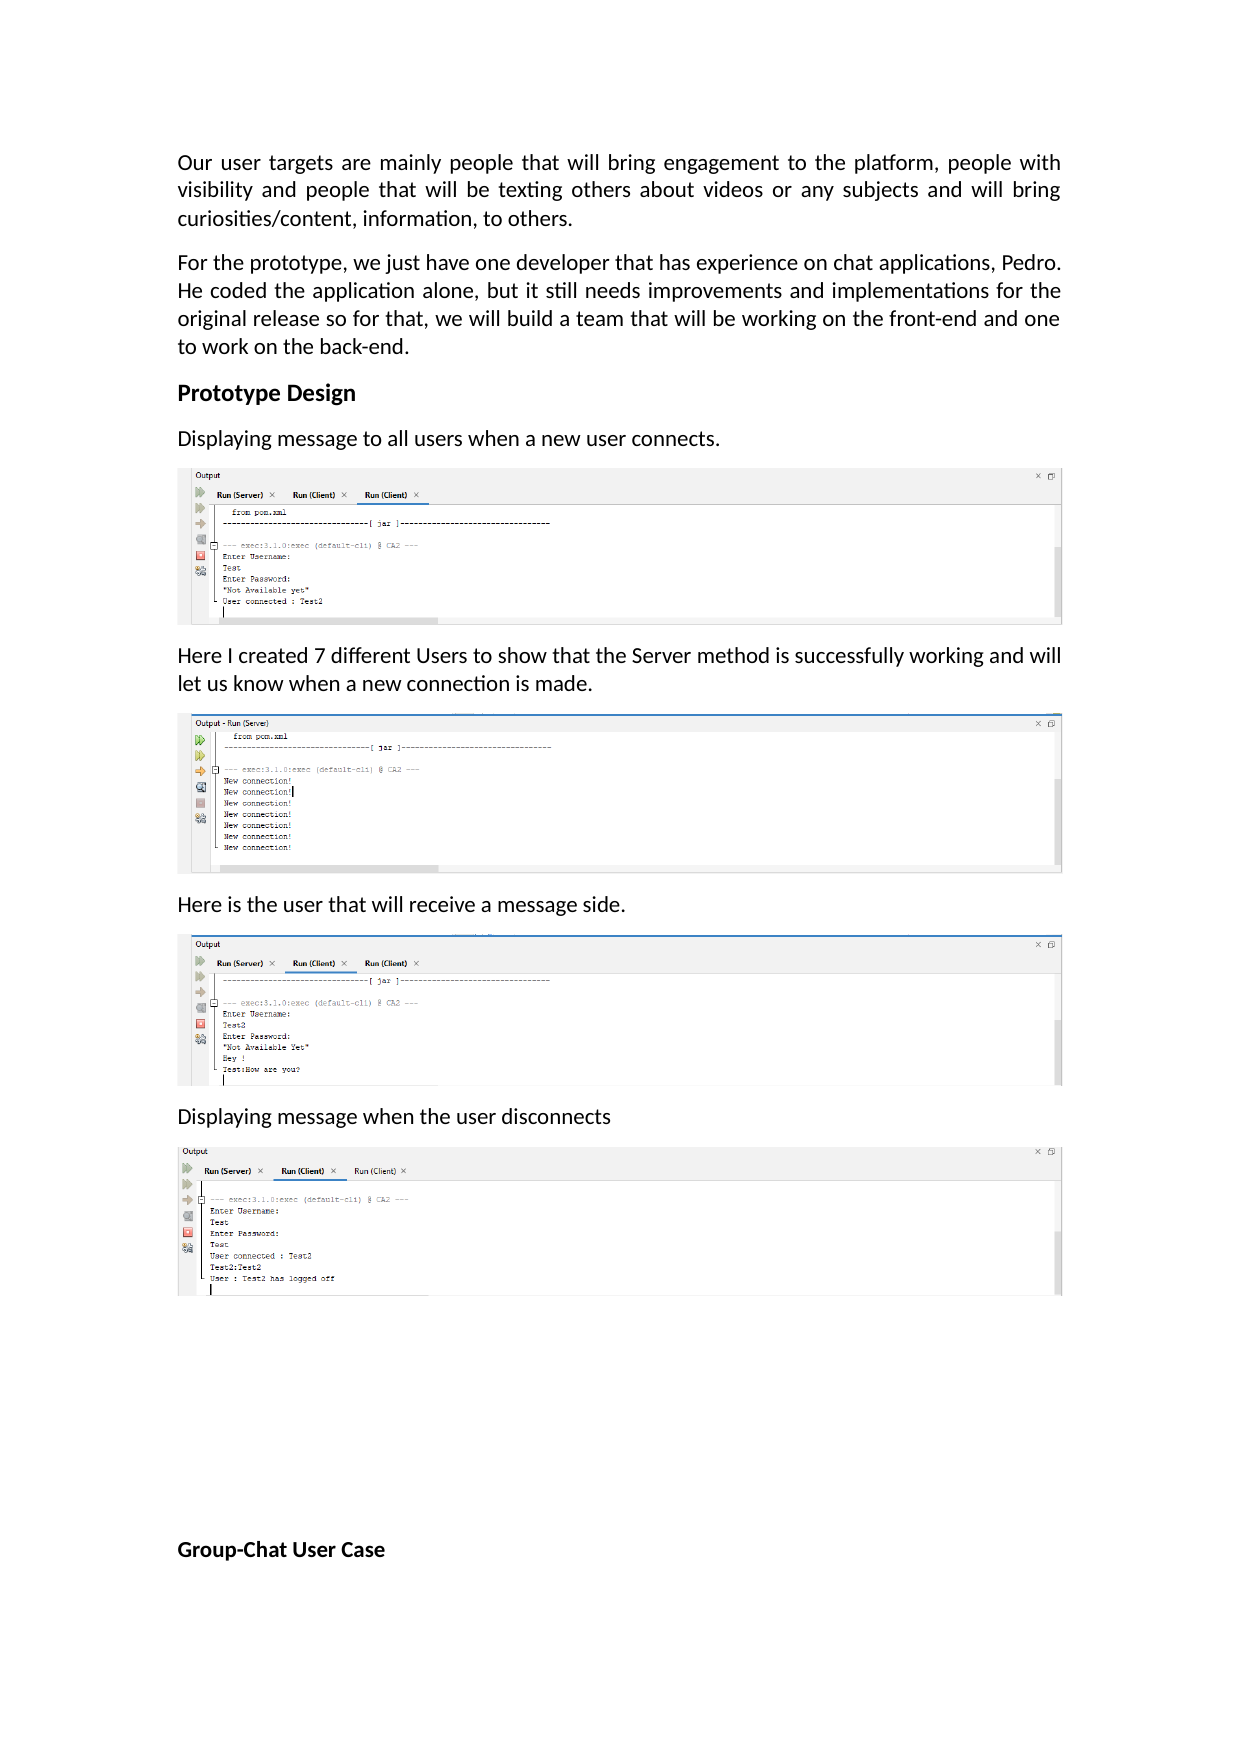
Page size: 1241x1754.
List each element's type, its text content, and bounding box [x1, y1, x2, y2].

text For the prototype, we just have one developer that has experience on chat applications, Pedro. He coded the application alone, but it still needs improvements and implementations for the original release so for that, we will build a team that will be working on the front-end and one to work on the back-end. [177, 248, 1063, 360]
text Displaying message when the user disconnects [177, 1102, 1063, 1131]
text Here I created 7 different Users to show that the Server method is successfully working and will let us know when a new connection is made. [177, 641, 1063, 697]
text Group-Chat User Case [177, 1535, 1063, 1563]
text Here is the user that will receive a message side. [177, 890, 1063, 918]
text Displaying message to all users when a new user connects. [177, 424, 1063, 452]
text Prototype Design [177, 377, 1063, 408]
text Our user targets are mainly people that will bring engagement to the platform, people with visibility and people that will be texting others about videos or any subjects and will bring curiosities/content, information, to others. [177, 148, 1063, 232]
